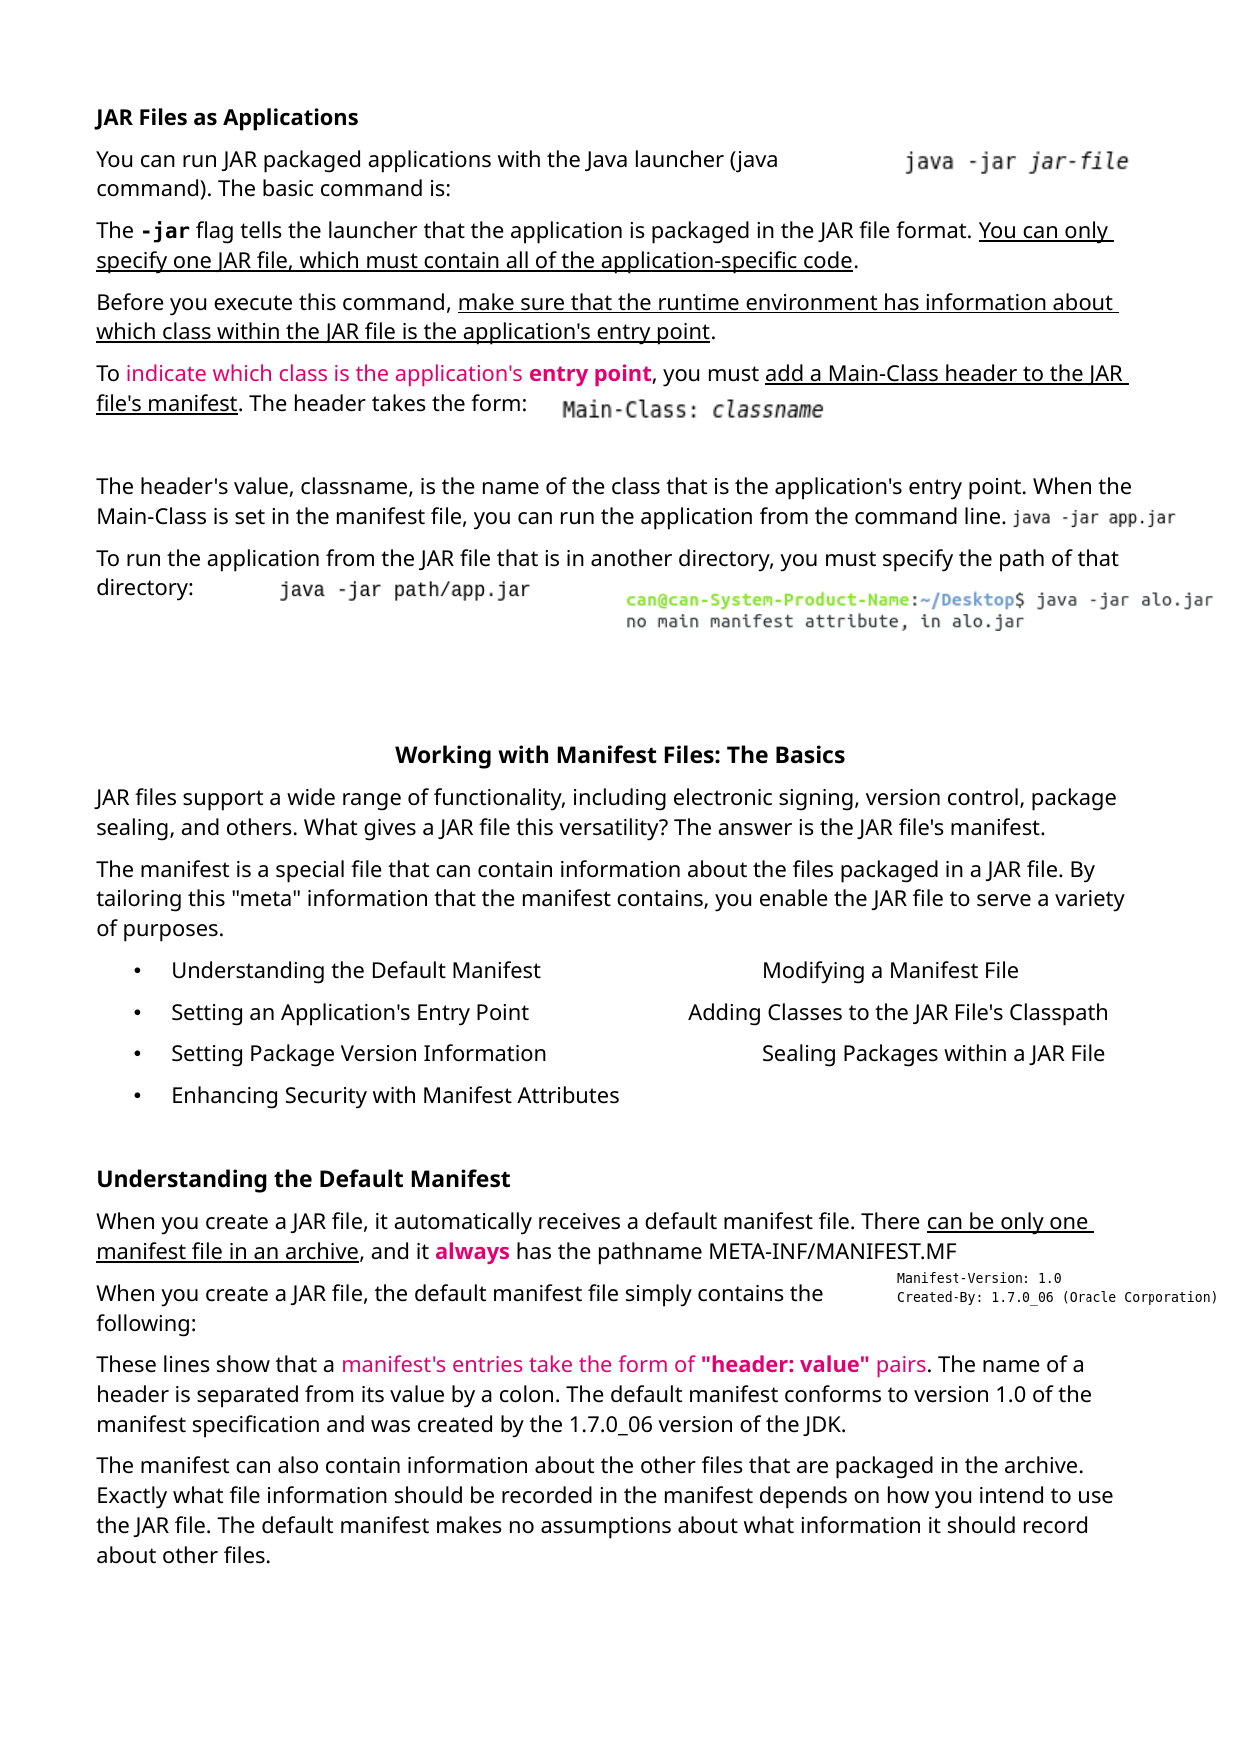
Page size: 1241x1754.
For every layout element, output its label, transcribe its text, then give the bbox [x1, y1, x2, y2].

text When you create a JAR file, the default manifest file simply contains the following: [96, 1278, 1144, 1337]
text The manifest can also contain information about the other files that are packaged in the archive. Exactly what file information should be recorded in the manifest depends on how you intend to use the JAR file. The default manifest makes no assumptions about what information it should record about other files. [96, 1451, 1144, 1570]
list Setting an Application's Entry Point Adding Classes to the JAR File's Classpath [133, 997, 1144, 1026]
text These lines show that a manifest's entries take the form of "header: value" pairs. The name of a header is separated from its value by a colon. The default manifest conforms to version 1.0 of the manifest specification and was created by the 1.7.0_06 version of the JDK. [96, 1349, 1144, 1439]
text JAR Files as Applications [96, 102, 1144, 132]
text Working with Manifest Files: The Basics [96, 739, 1144, 770]
text You can run JAR packaged applications with the Java launcher (java command). The basic command is: [96, 144, 1144, 203]
text The header's value, classname, is the name of the class that is the application's entry point. When the Main-Class is set in the manifest file, you can run the application from the command line. [96, 471, 1144, 531]
text To run the application from the JAR file that is in another directory, you must specify the path of that directory: [96, 543, 1144, 602]
picture [278, 578, 534, 603]
text To indicate which class is the application's entry point, you must add a Main-Class header to the JAR file's manifest. The header takes the form: [96, 358, 1144, 418]
list Setting Package Version Information Sealing Packages within a JAR File [133, 1038, 1144, 1068]
text Before you execute this command, make sure that the runtime environment has information about which class within the JAR file is the application's entry point. [96, 287, 1144, 346]
picture [560, 391, 831, 431]
picture [893, 1267, 1218, 1310]
text The manifest is a special file that can contain information about the files packaged in a JAR file. By tailoring this "meta" information that the manifest contains, you enable the JAR file to serve a variety of purposes. [96, 854, 1144, 943]
text JAR files support a wide range of functionality, including electronic signing, version control, package sealing, and others. What gives a JAR file this versatility? The answer is the JAR file's manifest. [96, 782, 1144, 842]
text The -jar flag tells the launcher that the application is packaged in the JAR file format. You can only specify one JAR file, which must contain all of the application-specific code. [96, 215, 1144, 275]
list Enhancing Security with Manifest Attributes [133, 1080, 1144, 1110]
picture [625, 589, 1218, 631]
text When you create a JAR file, it automatically receives a default manifest file. There can be only one manifest file in an archive, and it always has the pathname META-INF/MANIFEST.MF [96, 1206, 1144, 1266]
text Understanding the Default Manifest [96, 1163, 1144, 1194]
picture [1010, 504, 1176, 532]
list Understanding the Default Manifest Modifying a Manifest File [133, 955, 1144, 985]
picture [903, 139, 1134, 182]
